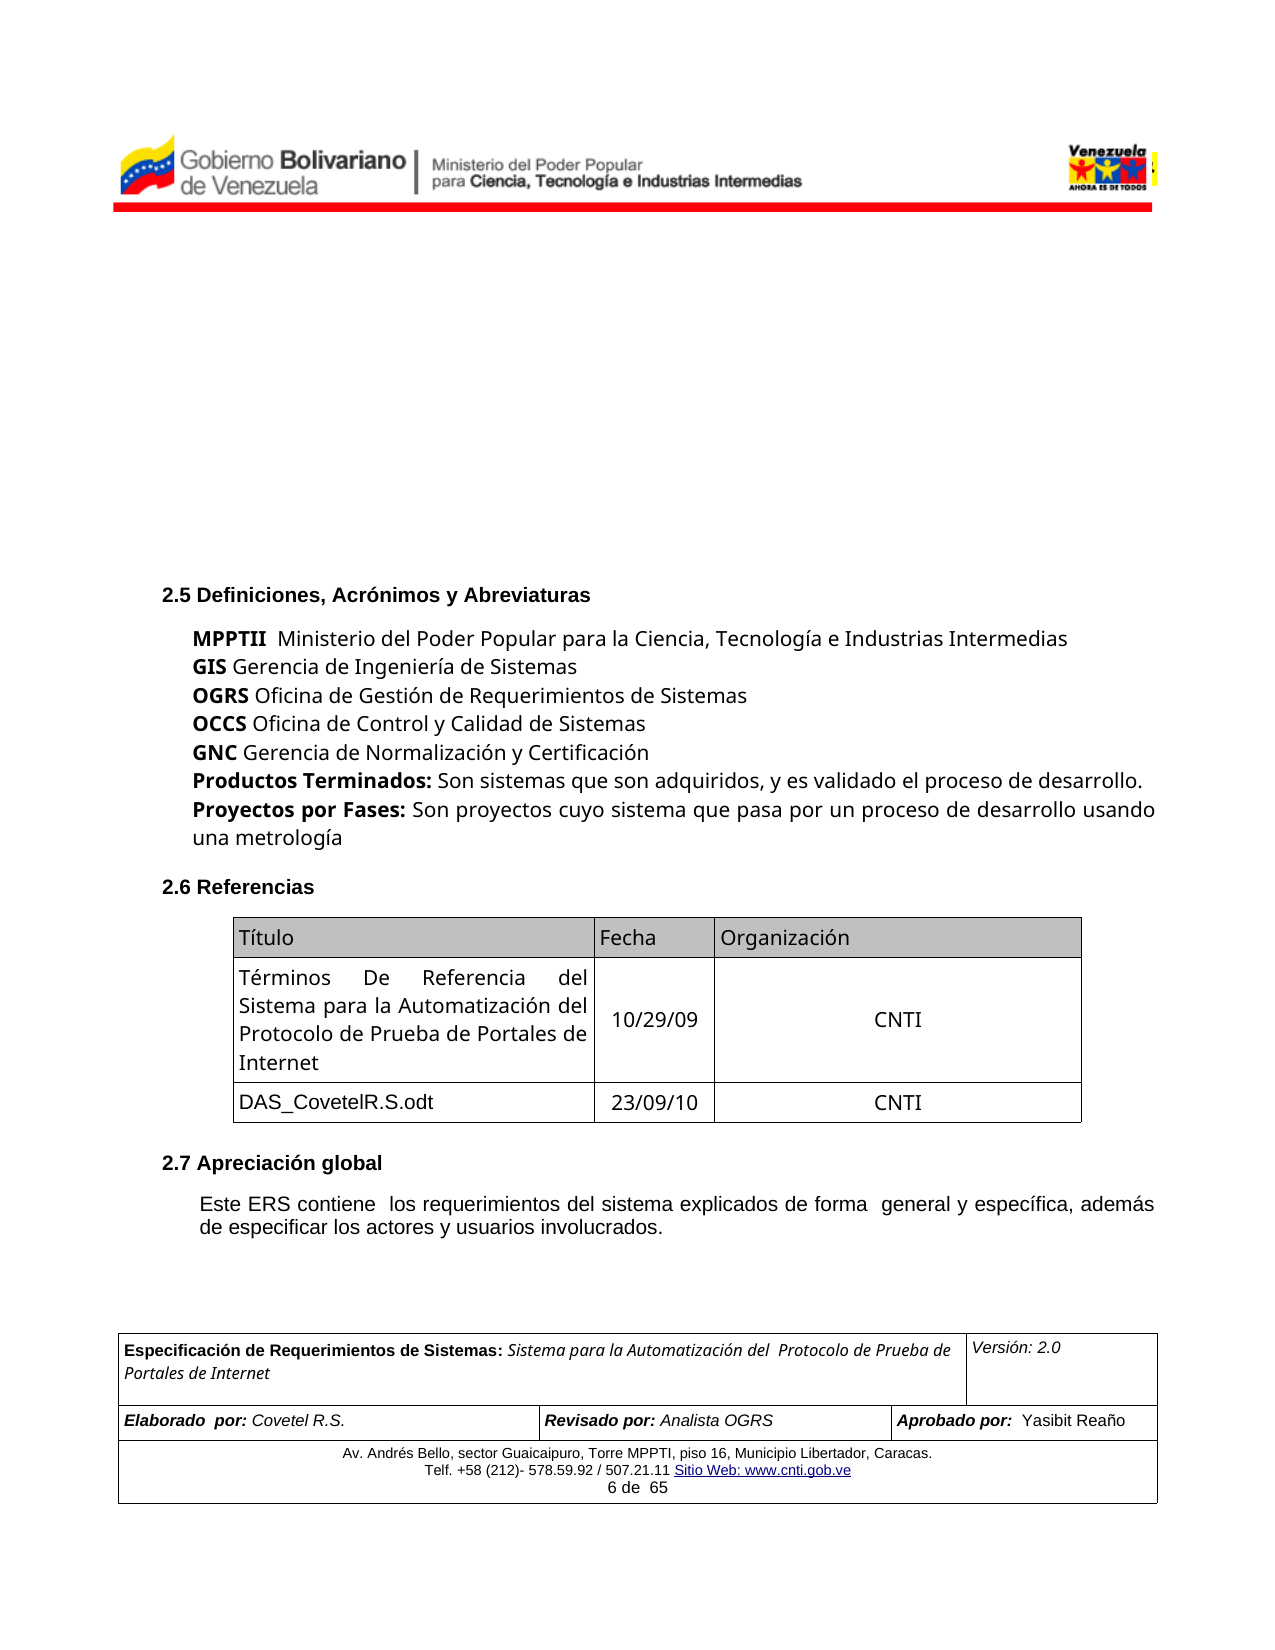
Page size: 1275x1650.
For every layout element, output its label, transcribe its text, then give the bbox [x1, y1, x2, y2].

table_header Organización [715, 918, 1081, 957]
text Proyectos por Fases: Son proyectos cuyo sistema que pasa por un proceso de desarrollo usando una metrología [192, 795, 1157, 852]
subtitle Referencias [156, 876, 1157, 899]
table_cell 23/09/10 [595, 1083, 714, 1122]
table_header Fecha [595, 918, 714, 957]
subtitle Definiciones, Acrónimos y Abreviaturas [156, 583, 1157, 606]
text OGRS Oficina de Gestión de Requerimientos de Sistemas [192, 681, 1157, 709]
text Este ERS contiene los requerimientos del sistema explicados de forma general y específica, además de especificar los actores y usuarios involucrados. [199, 1192, 1157, 1239]
picture [113, 126, 1153, 212]
table_cell DAS_CovetelR.S.odt [234, 1083, 594, 1122]
table_cell 29/10/09 [595, 958, 714, 1082]
text GIS Gerencia de Ingeniería de Sistemas [192, 652, 1157, 681]
subtitle Apreciación global [156, 1151, 1157, 1174]
text MPPTII Ministerio del Poder Popular para la Ciencia, Tecnología e Industrias Intermedias [192, 624, 1157, 652]
table_cell CNTI [715, 958, 1081, 1082]
table_header Título [234, 918, 594, 957]
text Productos Terminados: Son sistemas que son adquiridos, y es validado el proceso de desarrollo. [192, 766, 1157, 795]
table_cell Términos De Referencia del Sistema para la Automatización del Protocolo de Prueba de Portales de Internet [234, 958, 594, 1082]
table_cell CNTI [715, 1083, 1081, 1122]
text OCCS Oficina de Control y Calidad de Sistemas [192, 709, 1157, 738]
text GNC Gerencia de Normalización y Certificación [192, 738, 1157, 766]
